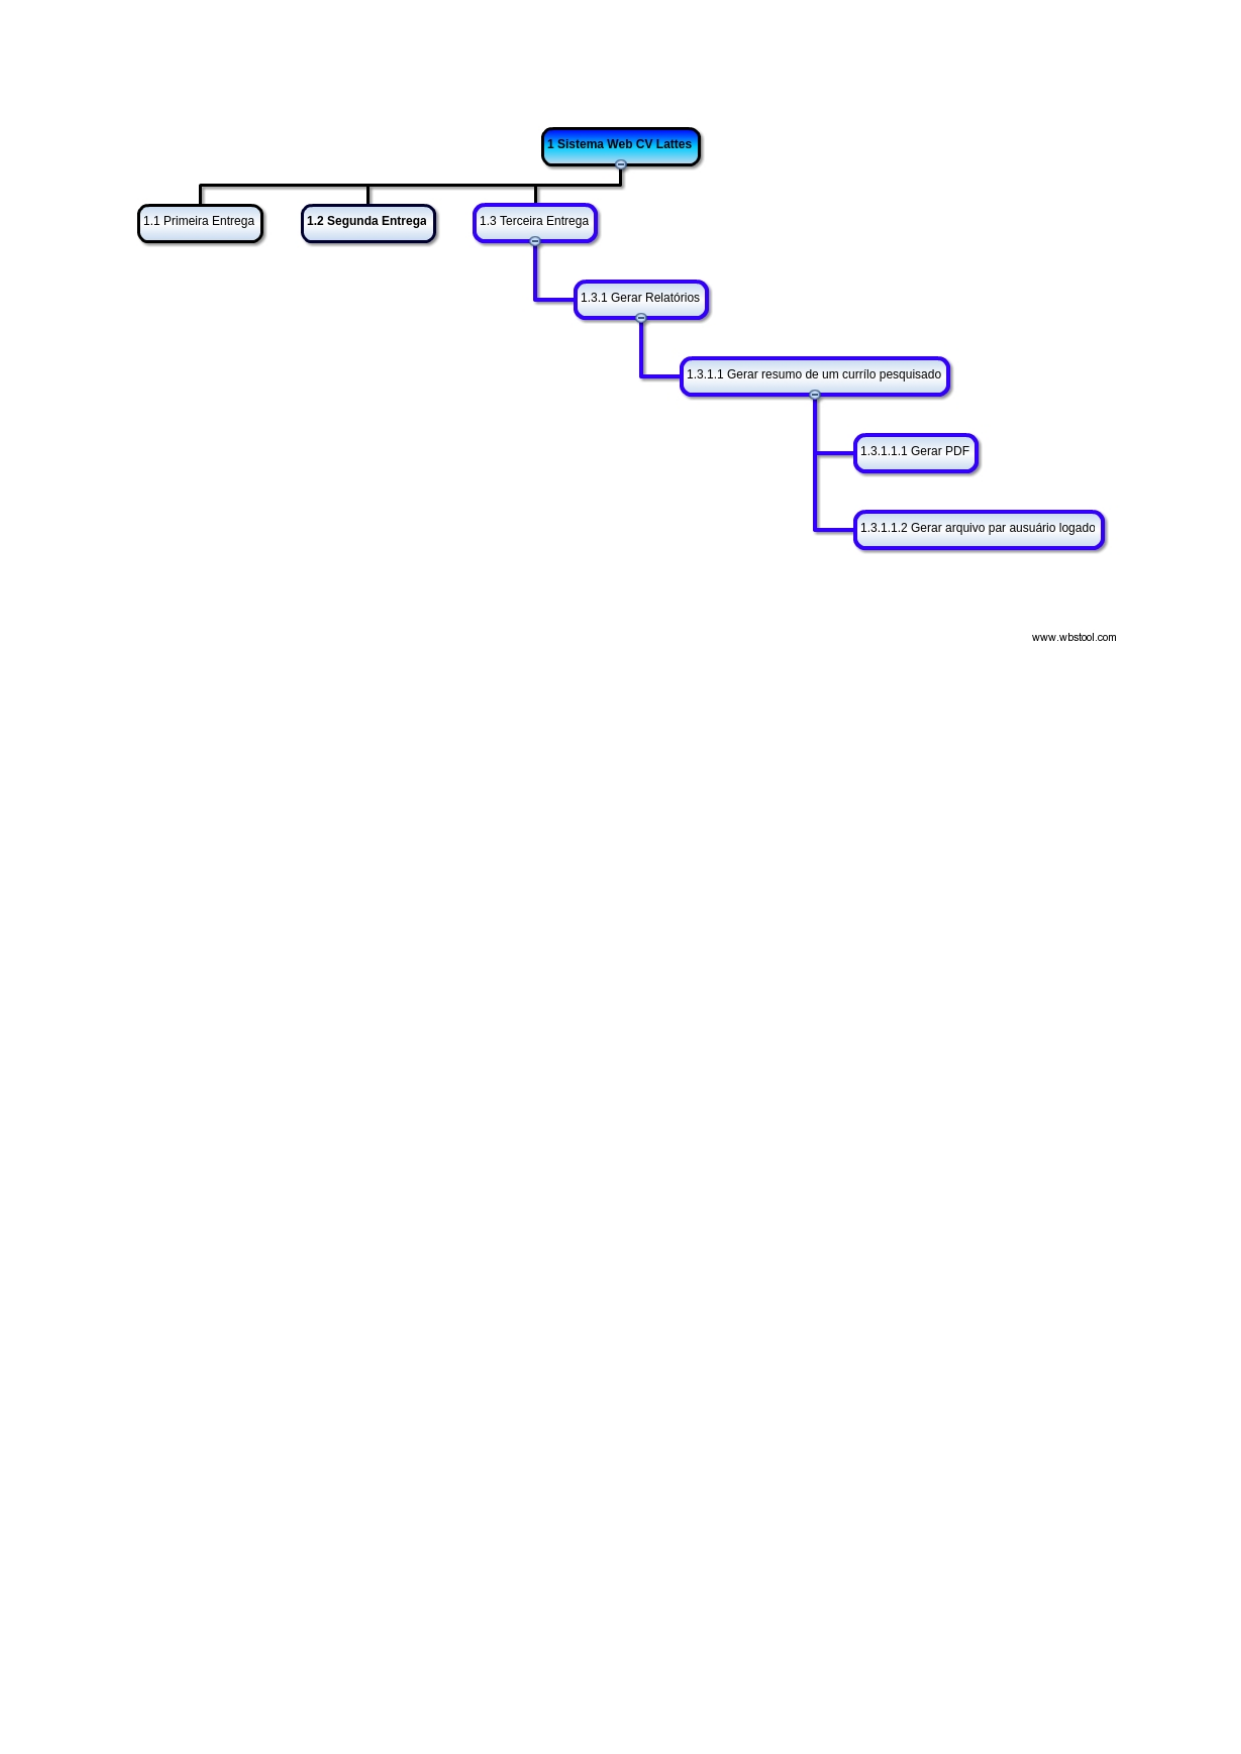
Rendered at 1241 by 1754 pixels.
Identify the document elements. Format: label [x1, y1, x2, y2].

picture [118, 118, 1123, 645]
